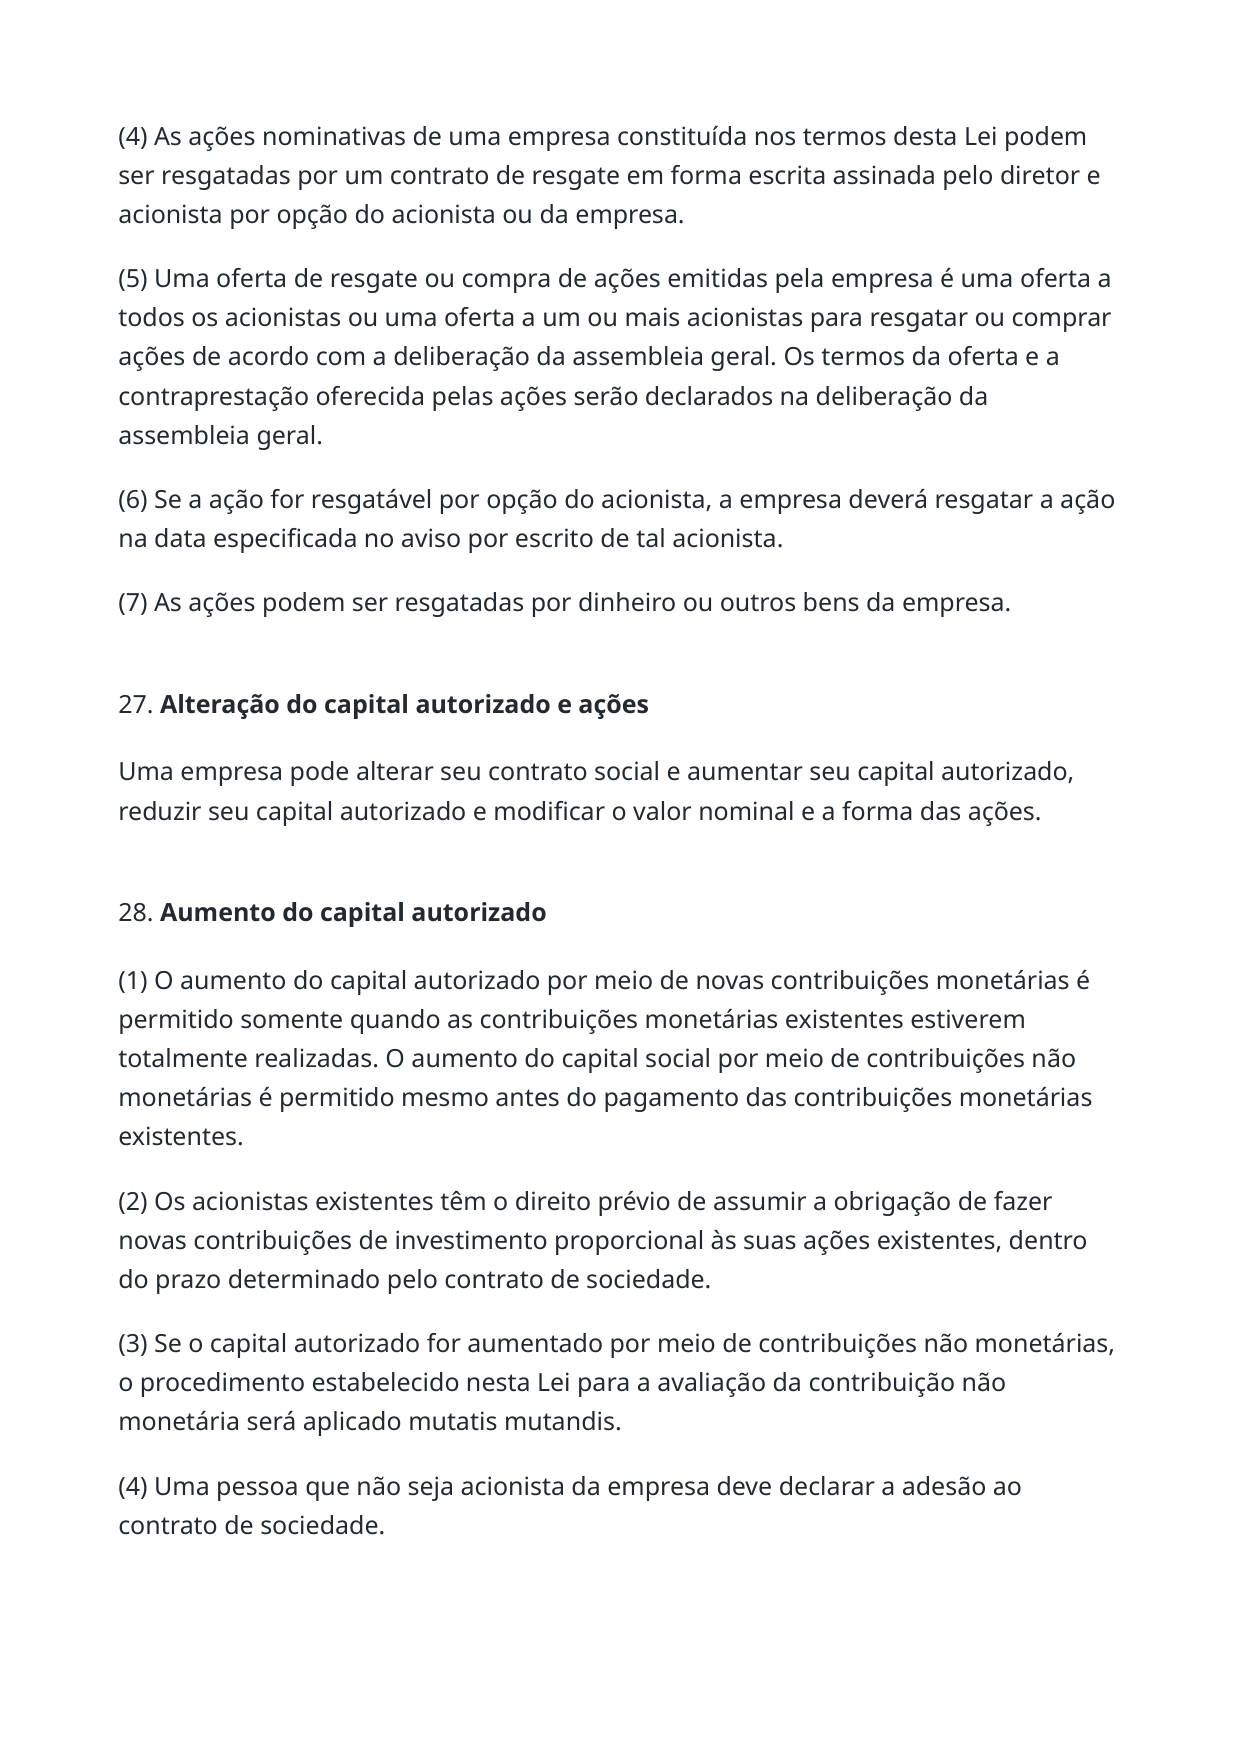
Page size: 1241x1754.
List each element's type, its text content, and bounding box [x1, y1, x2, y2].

text (4) As ações nominativas de uma empresa constituída nos termos desta Lei podem ser resgatadas por um contrato de resgate em forma escrita assinada pelo diretor e acionista por opção do acionista ou da empresa. [118, 118, 1122, 231]
text (6) Se a ação for resgatável por opção do acionista, a empresa deverá resgatar a ação na data especificada no aviso por escrito de tal acionista. [118, 481, 1122, 555]
text (7) As ações podem ser resgatadas por dinheiro ou outros bens da empresa. [118, 585, 1122, 619]
subtitle 28. Aumento do capital autorizado [118, 895, 1122, 929]
text (4) Uma pessoa que não seja acionista da empresa deve declarar a adesão ao contrato de sociedade. [118, 1468, 1122, 1541]
text Uma empresa pode alterar seu contrato social e aumentar seu capital autorizado, reduzir seu capital autorizado e modificar o valor nominal e a forma das ações. [118, 754, 1122, 827]
text (2) Os acionistas existentes têm o direito prévio de assumir a obrigação de fazer novas contribuições de investimento proporcional às suas ações existentes, dentro do prazo determinado pelo contrato de sociedade. [118, 1183, 1122, 1296]
subtitle 27. Alteração do capital autorizado e ações [118, 686, 1122, 721]
text (3) Se o capital autorizado for aumentado por meio de contribuições não monetárias, o procedimento estabelecido nesta Lei para a avaliação da contribuição não monetária será aplicado mutatis mutandis. [118, 1326, 1122, 1438]
text (5) Uma oferta de resgate ou compra de ações emitidas pela empresa é uma oferta a todos os acionistas ou uma oferta a um ou mais acionistas para resgatar ou comprar ações de acordo com a deliberação da assembleia geral. Os termos da oferta e a contraprestação oferecida pelas ações serão declarados na deliberação da assembleia geral. [118, 261, 1122, 451]
text (1) O aumento do capital autorizado por meio de novas contribuições monetárias é permitido somente quando as contribuições monetárias existentes estiverem totalmente realizadas. O aumento do capital social por meio de contribuições não monetárias é permitido mesmo antes do pagamento das contribuições monetárias existentes. [118, 962, 1122, 1153]
